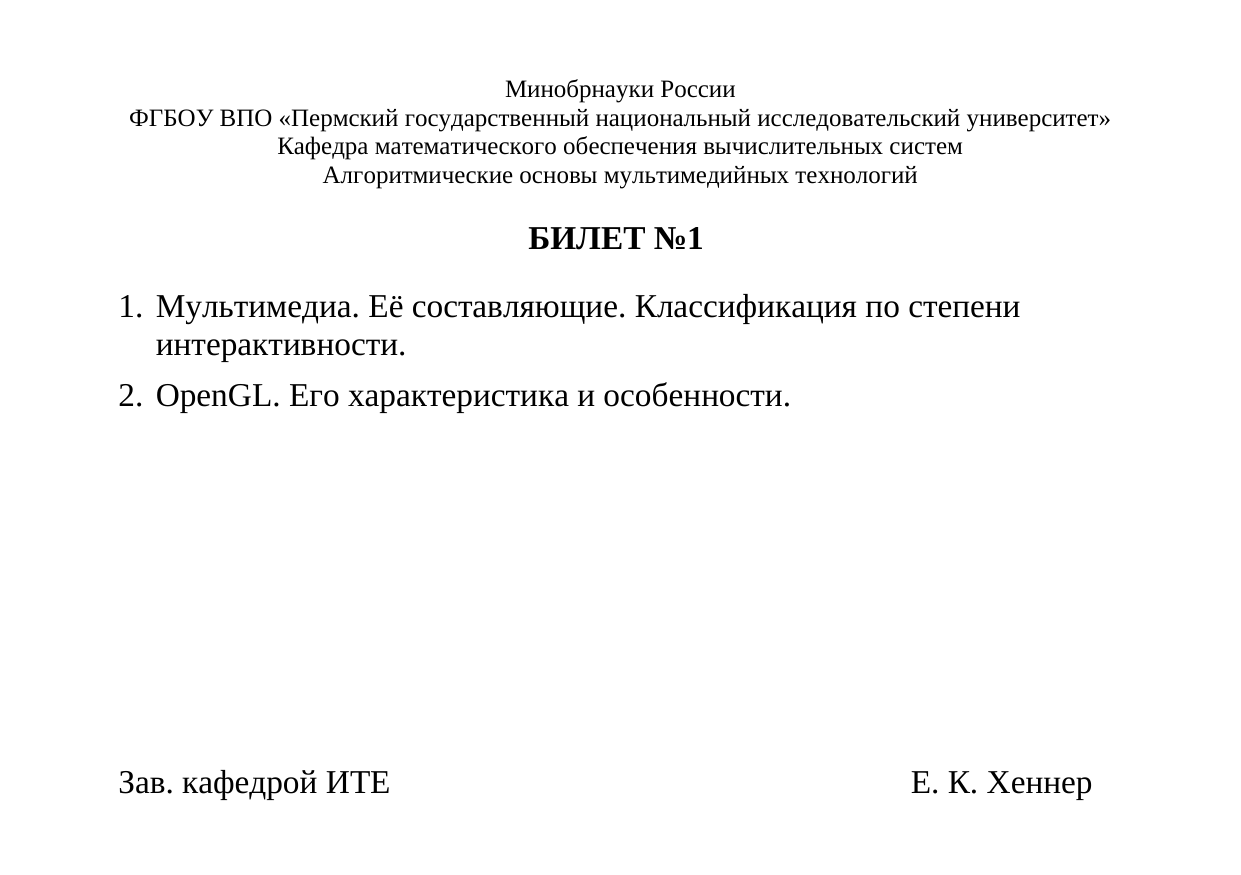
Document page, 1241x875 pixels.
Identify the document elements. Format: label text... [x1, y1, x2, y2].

list OpenGL. Его характеристика и особенности. [118, 375, 1122, 414]
list Мультимедиа. Её составляющие. Классификация по степени интерактивности. [118, 286, 1122, 363]
